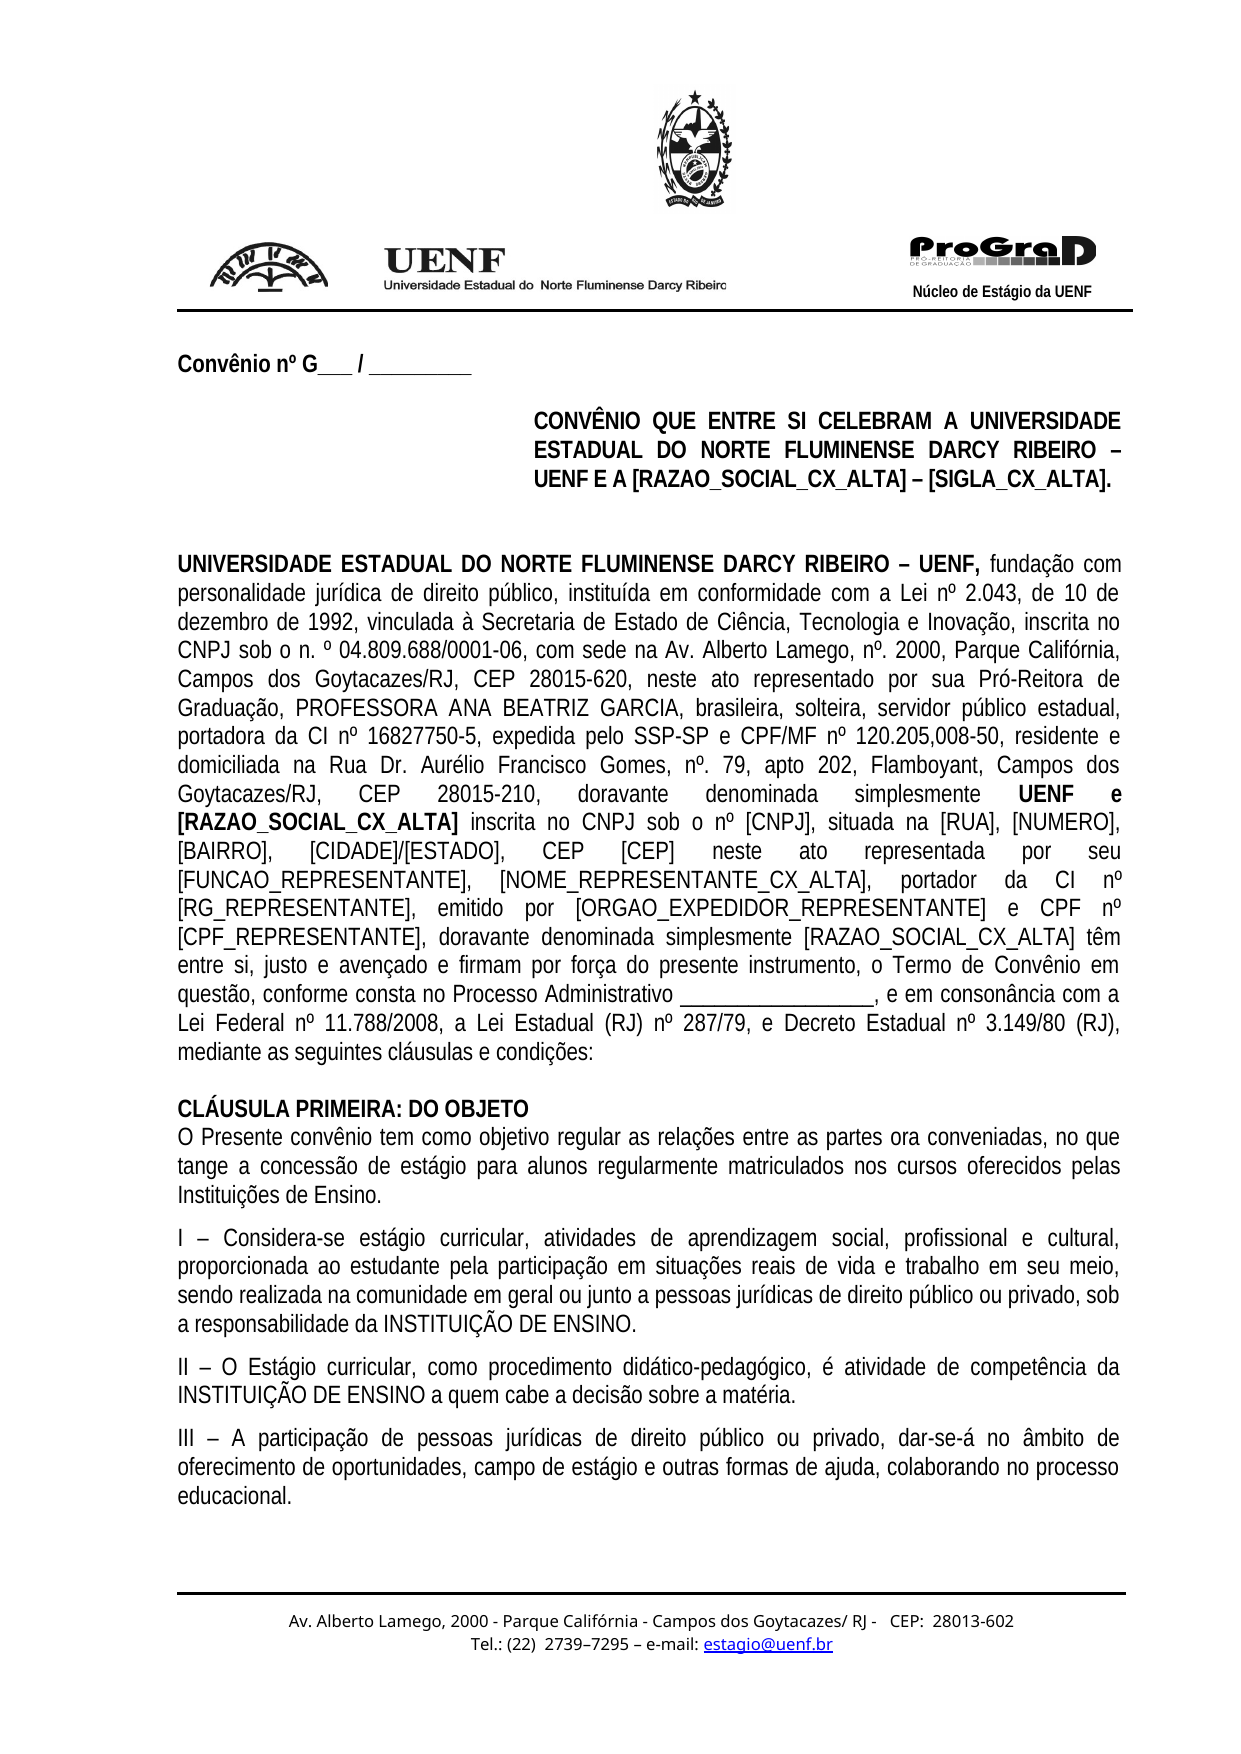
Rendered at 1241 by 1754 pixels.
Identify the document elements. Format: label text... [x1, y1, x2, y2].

text I – Considera-se estágio curricular, atividades de aprendizagem social, profissional e cultural, proporcionada ao estudante pela participação em situações reais de vida e trabalho em seu meio, sendo realizada na comunidade em geral ou junto a pessoas jurídicas de direito público ou privado, sob a responsabilidade da INSTITUIÇÃO DE ENSINO. [177, 1223, 1122, 1337]
picture [384, 248, 727, 292]
text II – O Estágio curricular, como procedimento didático-pedagógico, é atividade de competência da INSTITUIÇÃO DE ENSINO a quem cabe a decisão sobre a matéria. [177, 1352, 1122, 1409]
picture [209, 242, 328, 292]
text O Presente convênio tem como objetivo regular as relações entre as partes ora conveniadas, no que tange a concessão de estágio para alunos regularmente matriculados nos cursos oferecidos pelas Instituições de Ensino. [177, 1122, 1122, 1208]
text CONVÊNIO QUE ENTRE SI CELEBRAM A UNIVERSIDADE ESTADUAL DO NORTE FLUMINENSE DARCY RIBEIRO – UENF E A [RAZAO_SOCIAL_CX_ALTA] – [SIGLA_CX_ALTA]. [533, 406, 1122, 492]
text UNIVERSIDADE ESTADUAL DO NORTE FLUMINENSE DARCY RIBEIRO – UENF, fundação com personalidade jurídica de direito público, instituída em conformidade com a Lei nº 2.043, de 10 de dezembro de 1992, vinculada à Secretaria de Estado de Ciência, Tecnologia e Inovação, inscrita no CNPJ sob o n. º 04.809.688/0001-06, com sede na Av. Alberto Lamego, nº. 2000, Parque Califórnia, Campos dos Goytacazes/RJ, CEP 28015-620, neste ato representado por sua Pró-Reitora de Graduação, PROFESSORA ANA BEATRIZ GARCIA, brasileira, solteira, servidor público estadual, portadora da CI nº 16827750-5, expedida pelo SSP-SP e CPF/MF nº 120.205,008-50, residente e domiciliada na Rua Dr. Aurélio Francisco Gomes, nº. 79, apto 202, Flamboyant, Campos dos Goytacazes/RJ, CEP 28015-210, doravante denominada simplesmente UENF e [RAZAO_SOCIAL_CX_ALTA] inscrita no CNPJ sob o nº [CNPJ], situada na [RUA], [NUMERO], [BAIRRO], [CIDADE]/[ESTADO], CEP [CEP] neste ato representada por seu [FUNCAO_REPRESENTANTE], [NOME_REPRESENTANTE_CX_ALTA], portador da CI nº [RG_REPRESENTANTE], emitido por [ORGAO_EXPEDIDOR_REPRESENTANTE] e CPF nº [CPF_REPRESENTANTE], doravante denominada simplesmente [RAZAO_SOCIAL_CX_ALTA] têm entre si, justo e avençado e firmam por força do presente instrumento, o Termo de Convênio em questão, conforme consta no Processo Administrativo _________________, e em consonância com a Lei Federal nº 11.788/2008, a Lei Estadual (RJ) nº 287/79, e Decreto Estadual nº 3.149/80 (RJ), mediante as seguintes cláusulas e condições: [177, 549, 1122, 1065]
text CLÁUSULA PRIMEIRA: DO OBJETO [177, 1094, 1122, 1122]
text Convênio nº G___ / _________ [177, 349, 1122, 378]
picture [653, 84, 736, 214]
text III – A participação de pessoas jurídicas de direito público ou privado, dar-se-á no âmbito de oferecimento de oportunidades, campo de estágio e outras formas de ajuda, colaborando no processo educacional. [177, 1423, 1122, 1509]
